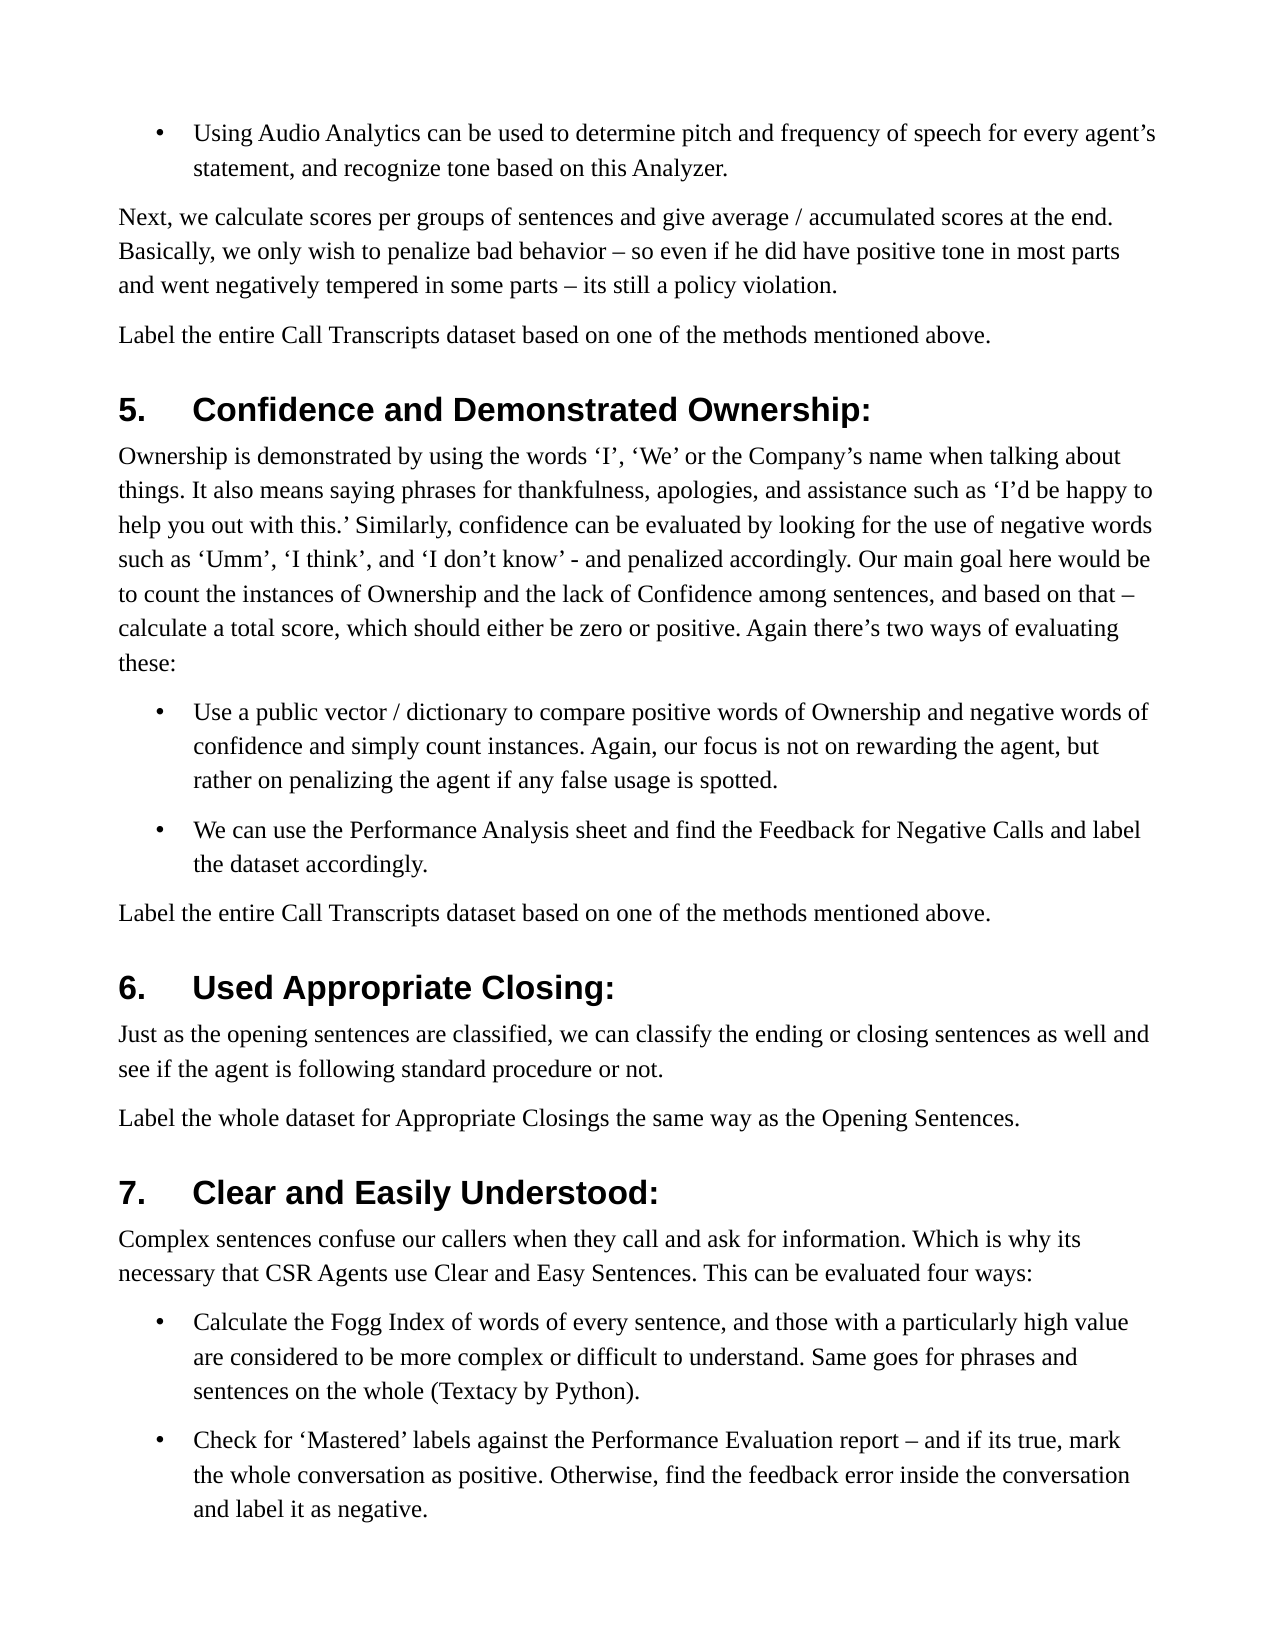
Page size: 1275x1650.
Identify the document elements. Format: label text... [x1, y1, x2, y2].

text Next, we calculate scores per groups of sentences and give average / accumulated scores at the end. Basically, we only wish to penalize bad behavior – so even if he did have positive tone in most parts and went negatively tempered in some parts – its still a policy violation. [118, 202, 1157, 299]
text Just as the opening sentences are classified, we can classify the ending or closing sentences as well and see if the agent is following standard procedure or not. [118, 1019, 1157, 1082]
text Ownership is demonstrated by using the words ‘I’, ‘We’ or the Company’s name when talking about things. It also means saying phrases for thankfulness, apologies, and assistance such as ‘I’d be happy to help you out with this.’ Similarly, confidence can be evaluated by looking for the use of negative words such as ‘Umm’, ‘I think’, and ‘I don’t know’ - and penalized accordingly. Our main goal here would be to count the instances of Ownership and the lack of Confidence among sentences, and based on that – calculate a total score, which should either be zero or positive. Again there’s two ways of evaluating these: [118, 441, 1157, 676]
text Label the entire Call Transcripts dataset based on one of the methods mentioned above. [118, 898, 1157, 927]
text Label the whole dataset for Appropriate Closings the same way as the Opening Sentences. [118, 1103, 1157, 1132]
subtitle Used Appropriate Closing: [118, 968, 1157, 1007]
text Label the entire Call Transcripts dataset based on one of the methods mentioned above. [118, 320, 1157, 348]
list Use a public vector / dictionary to compare positive words of Ownership and negative words of confidence and simply count instances. Again, our focus is not on rewarding the agent, but rather on penalizing the agent if any false usage is spotted. [156, 697, 1157, 794]
subtitle Confidence and Demonstrated Ownership: [118, 389, 1157, 428]
list We can use the Performance Analysis sheet and find the Feedback for Negative Calls and label the dataset accordingly. [156, 815, 1157, 878]
text Complex sentences confuse our callers when they call and ask for information. Which is why its necessary that CSR Agents use Clear and Easy Sentences. This can be evaluated four ways: [118, 1224, 1157, 1287]
list Check for ‘Mastered’ labels against the Performance Evaluation report – and if its true, mark the whole conversation as positive. Otherwise, find the feedback error inside the conversation and label it as negative. [156, 1425, 1157, 1523]
list Using Audio Analytics can be used to determine pitch and frequency of speech for every agent’s statement, and recognize tone based on this Analyzer. [156, 118, 1157, 181]
list Calculate the Fogg Index of words of every sentence, and those with a particularly high value are considered to be more complex or difficult to understand. Same goes for phrases and sentences on the whole (Textacy by Python). [156, 1307, 1157, 1405]
subtitle Clear and Easily Understood: [118, 1173, 1157, 1211]
